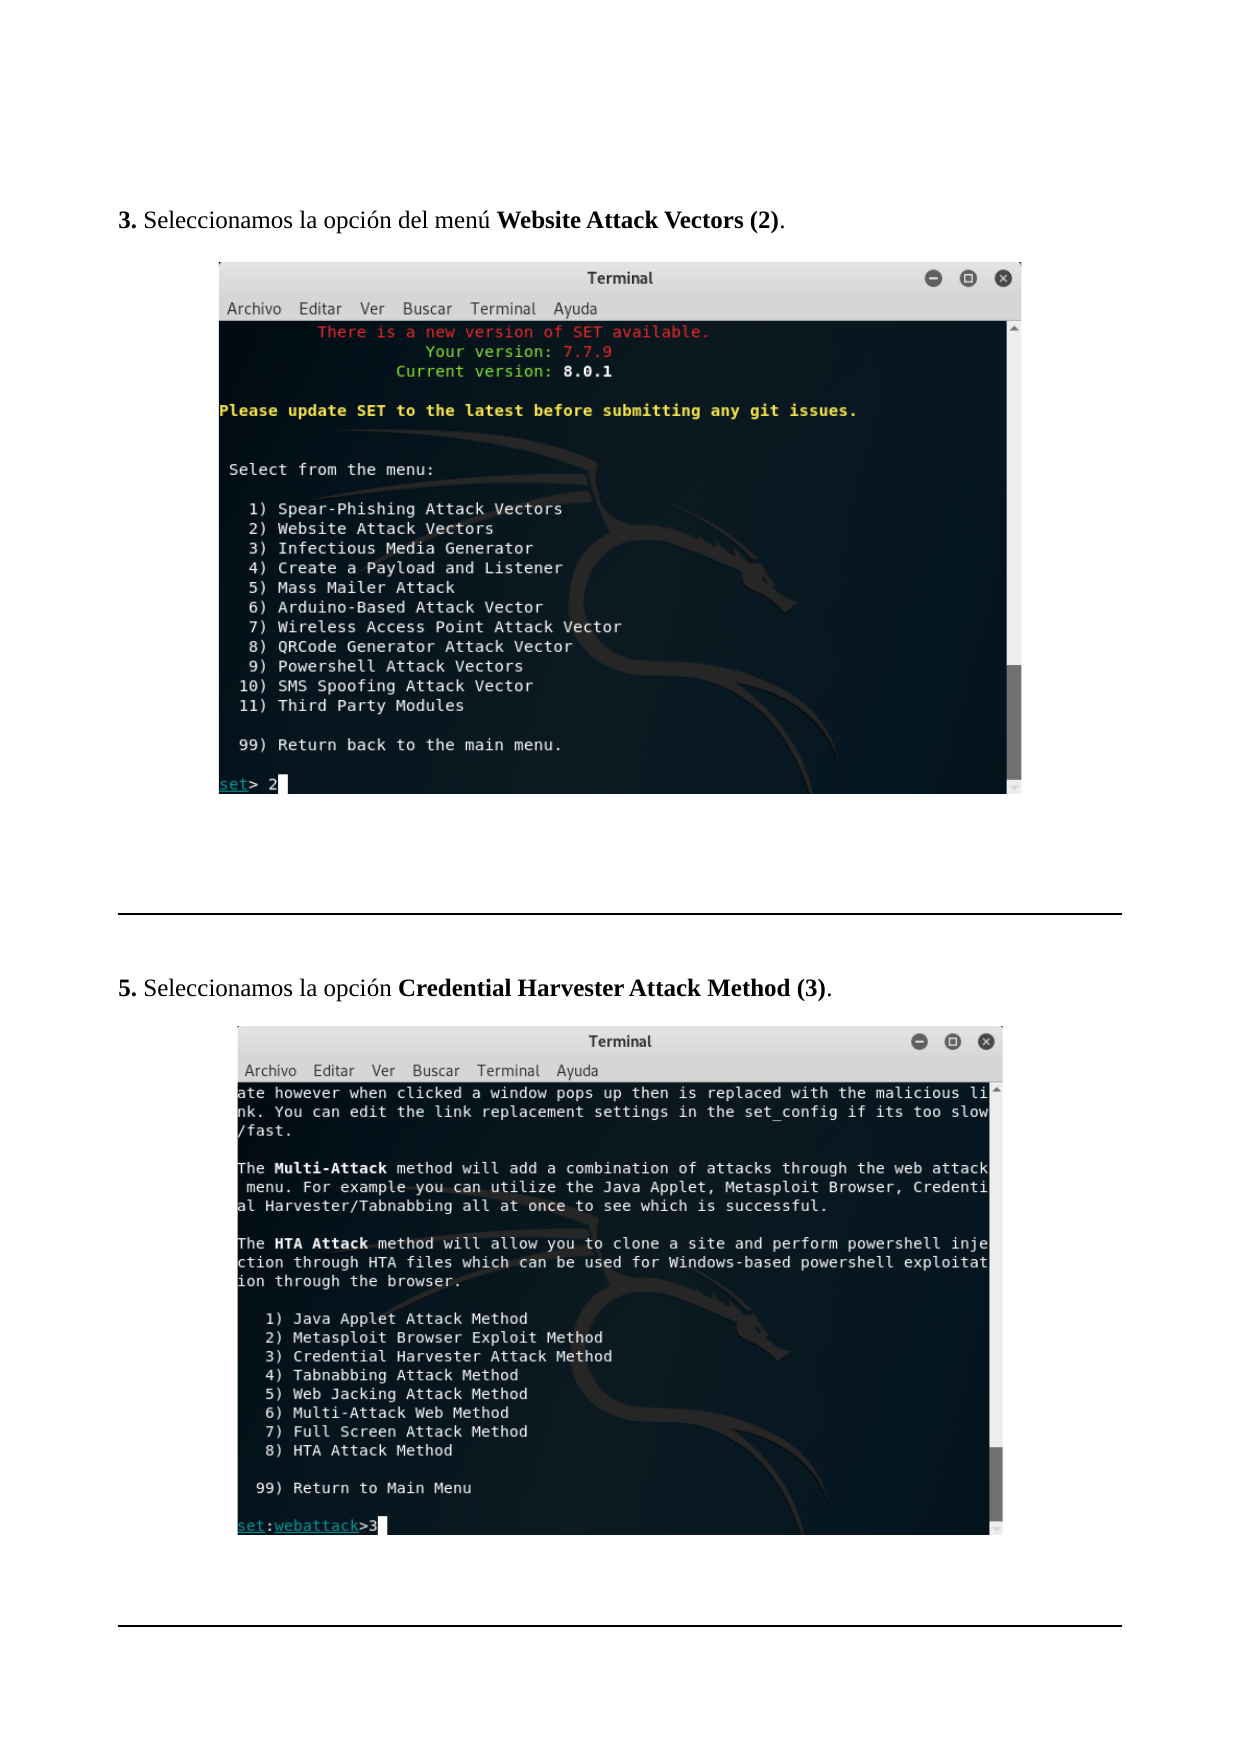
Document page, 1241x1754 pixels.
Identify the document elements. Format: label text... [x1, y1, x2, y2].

picture [237, 1026, 1003, 1535]
picture [218, 262, 1022, 794]
text 5. Seleccionamos la opción Credential Harvester Attack Method (3). [118, 973, 1122, 1001]
text 3. Seleccionamos la opción del menú Website Attack Vectors (2). [118, 205, 1122, 234]
